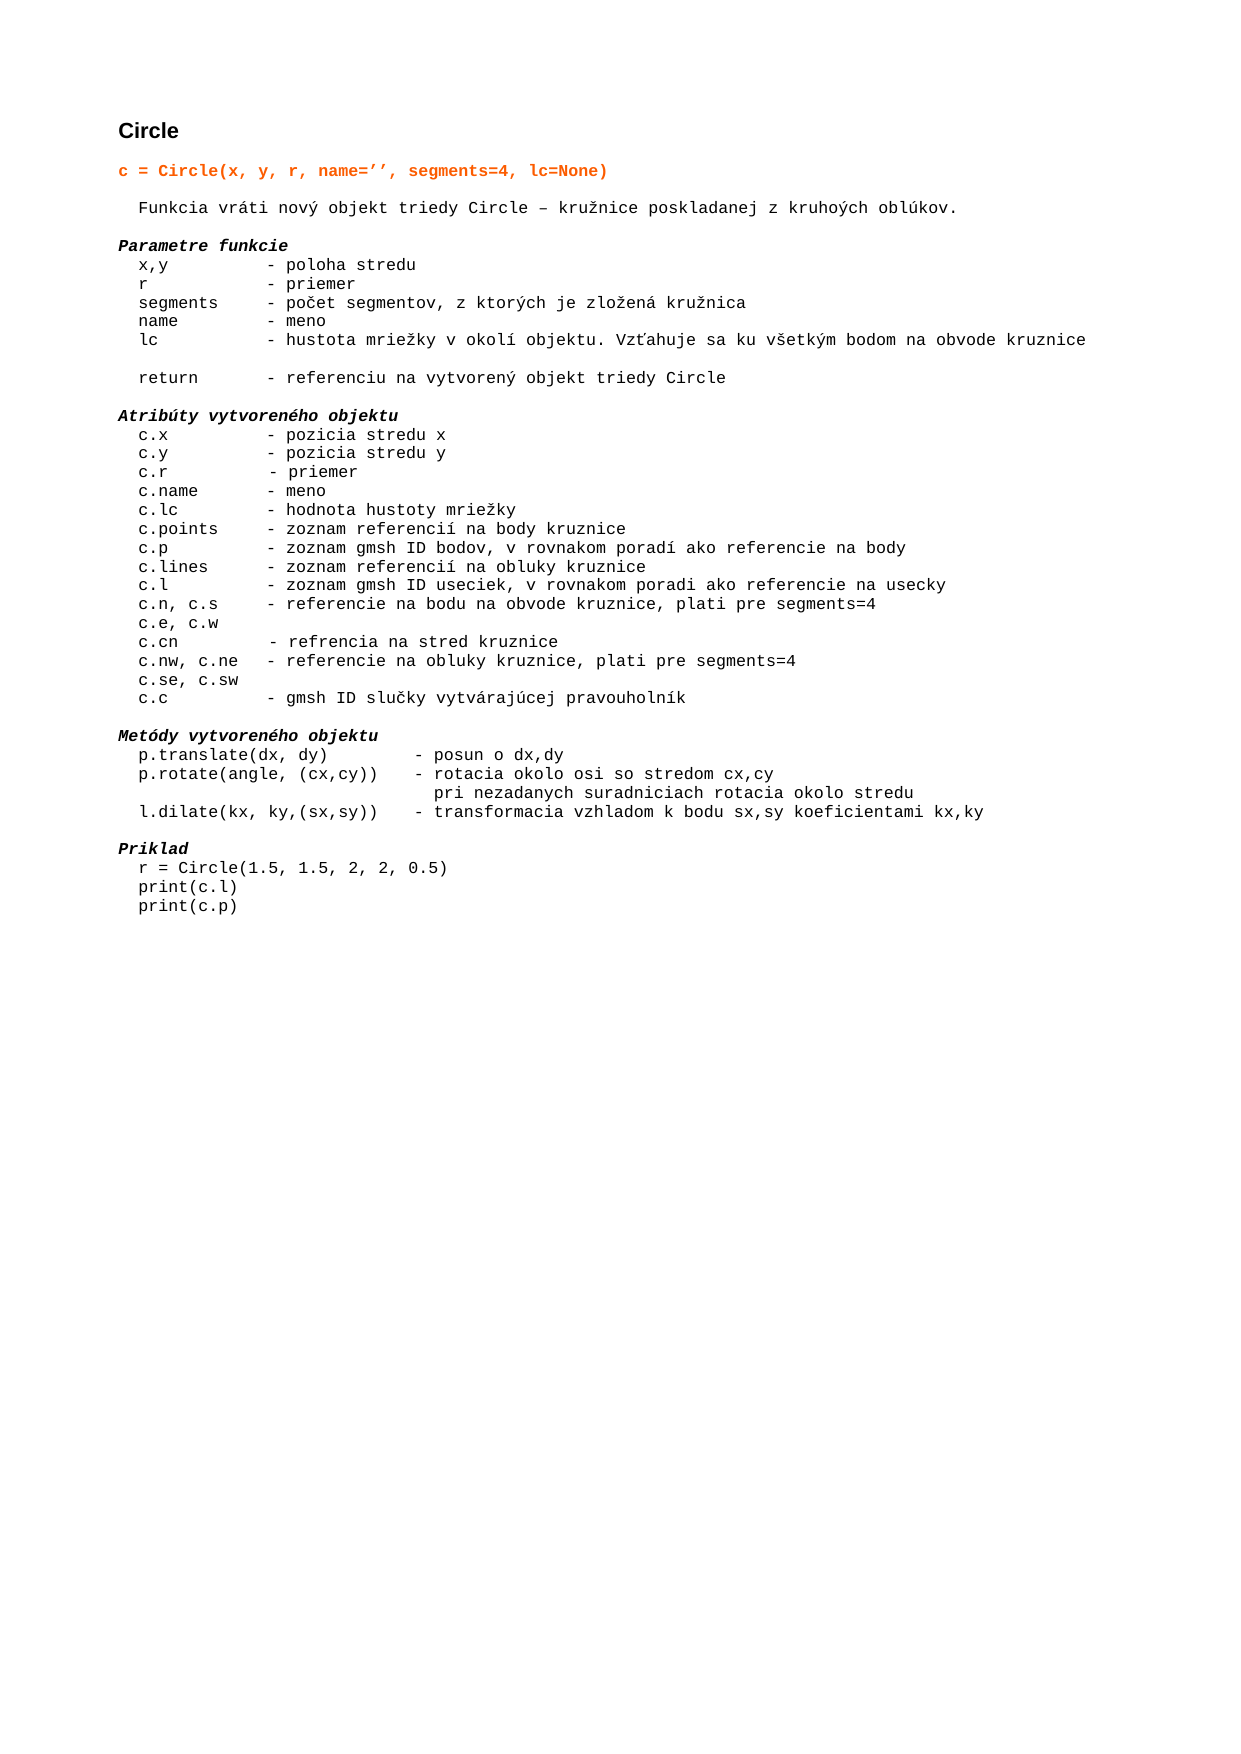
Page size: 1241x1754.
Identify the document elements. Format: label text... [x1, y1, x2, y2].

text Circle [118, 118, 1122, 143]
text c.name - meno [118, 483, 1122, 502]
text x,y - poloha stredu [118, 256, 1122, 275]
text c.p - zoznam gmsh ID bodov, v rovnakom poradí ako referencie na body [118, 539, 1122, 558]
text Atribúty vytvoreného objektu [118, 407, 1122, 426]
text Parametre funkcie [118, 238, 1122, 256]
text c.nw, c.ne - referencie na obluky kruznice, plati pre segments=4 [118, 652, 1122, 671]
text c.lines - zoznam referencií na obluky kruznice [118, 558, 1122, 577]
text c.x - pozicia stredu x [118, 426, 1122, 445]
text print(c.p) [118, 897, 1122, 916]
text p.rotate(angle, (cx,cy)) - rotacia okolo osi so stredom cx,cy [118, 766, 1122, 784]
text return - referenciu na vytvorený objekt triedy Circle [118, 369, 1122, 388]
text r = Circle(1.5, 1.5, 2, 2, 0.5) [118, 860, 1122, 879]
text Priklad [118, 841, 1122, 860]
text p.translate(dx, dy) - posun o dx,dy [118, 747, 1122, 766]
text l.dilate(kx, ky,(sx,sy)) - transformacia vzhladom k bodu sx,sy koeficientami kx,ky [118, 803, 1122, 822]
text pri nezadanych suradniciach rotacia okolo stredu [118, 784, 1122, 803]
text c.e, c.w [118, 615, 1122, 633]
text c.n, c.s - referencie na bodu na obvode kruznice, plati pre segments=4 [118, 596, 1122, 615]
text c = Circle(x, y, r, name=’’, segments=4, lc=None) [118, 162, 1122, 181]
text name - meno [118, 313, 1122, 332]
text print(c.l) [118, 879, 1122, 897]
text Funkcia vráti nový objekt triedy Circle – kružnice poskladanej z kruhoých oblúkov. [118, 200, 1122, 219]
text c.cn - refrencia na stred kruznice [118, 633, 1122, 652]
text r - priemer [118, 275, 1122, 294]
text c.points - zoznam referencií na body kruznice [118, 520, 1122, 539]
text c.r - priemer [118, 464, 1122, 483]
text Metódy vytvoreného objektu [118, 728, 1122, 747]
text c.l - zoznam gmsh ID useciek, v rovnakom poradi ako referencie na usecky [118, 577, 1122, 596]
text c.se, c.sw [118, 671, 1122, 690]
text c.lc - hodnota hustoty mriežky [118, 502, 1122, 520]
text segments - počet segmentov, z ktorých je zložená kružnica [118, 294, 1122, 313]
text lc - hustota mriežky v okolí objektu. Vzťahuje sa ku všetkým bodom na obvode kruznice [118, 332, 1122, 351]
text c.y - pozicia stredu y [118, 445, 1122, 464]
text c.c - gmsh ID slučky vytvárajúcej pravouholník [118, 690, 1122, 709]
